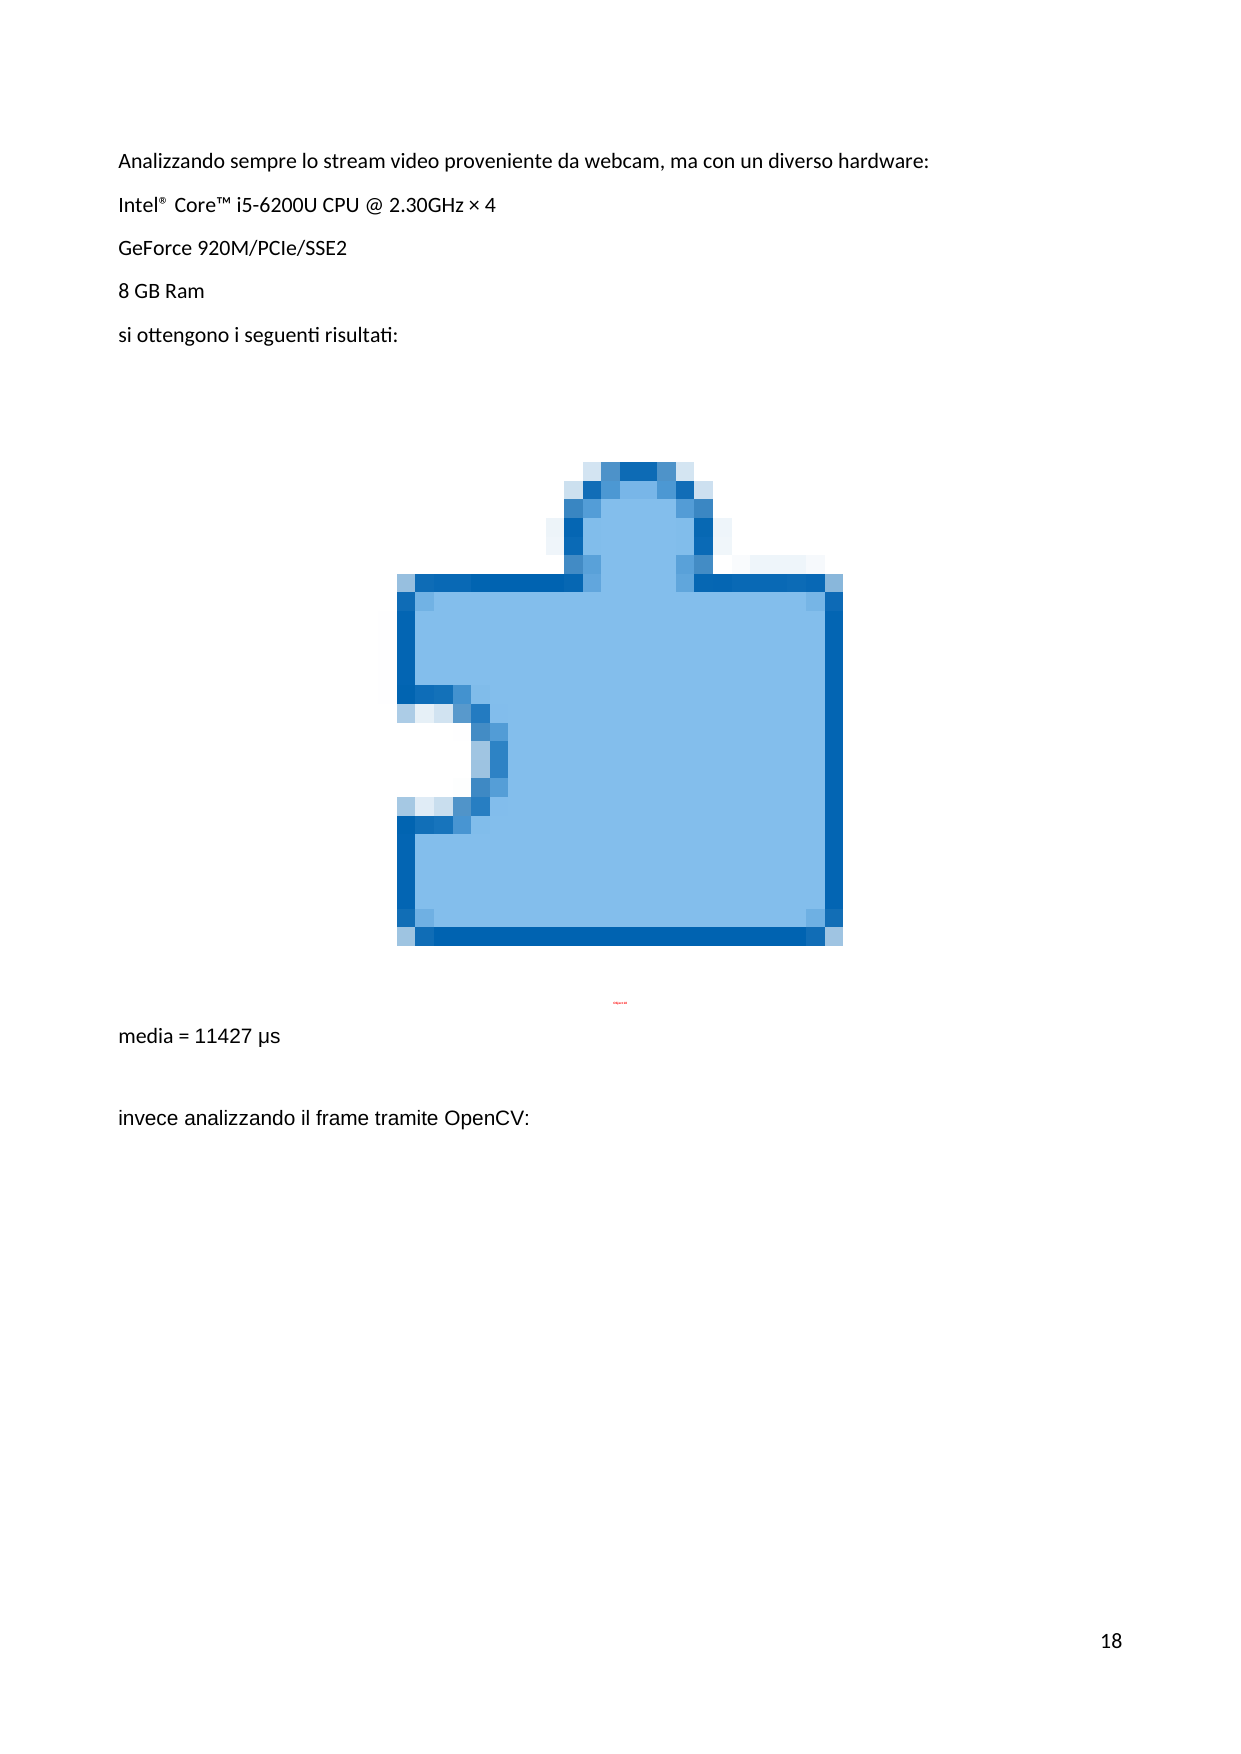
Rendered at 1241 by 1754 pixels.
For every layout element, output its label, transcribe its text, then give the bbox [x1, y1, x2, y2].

text invece analizzando il frame tramite OpenCV: [118, 1106, 1122, 1130]
text Analizzando sempre lo stream video proveniente da webcam, ma con un diverso hardware: [118, 148, 1122, 174]
text 8 GB Ram [118, 278, 1122, 304]
text Intel® Core™ i5-6200U CPU @ 2.30GHz × 4 [118, 191, 1122, 218]
text GeForce 920M/PCIe/SSE2 [118, 234, 1122, 261]
text media = 11427 μs [118, 408, 1122, 1049]
text si ottengono i seguenti risultati: [118, 321, 1122, 348]
